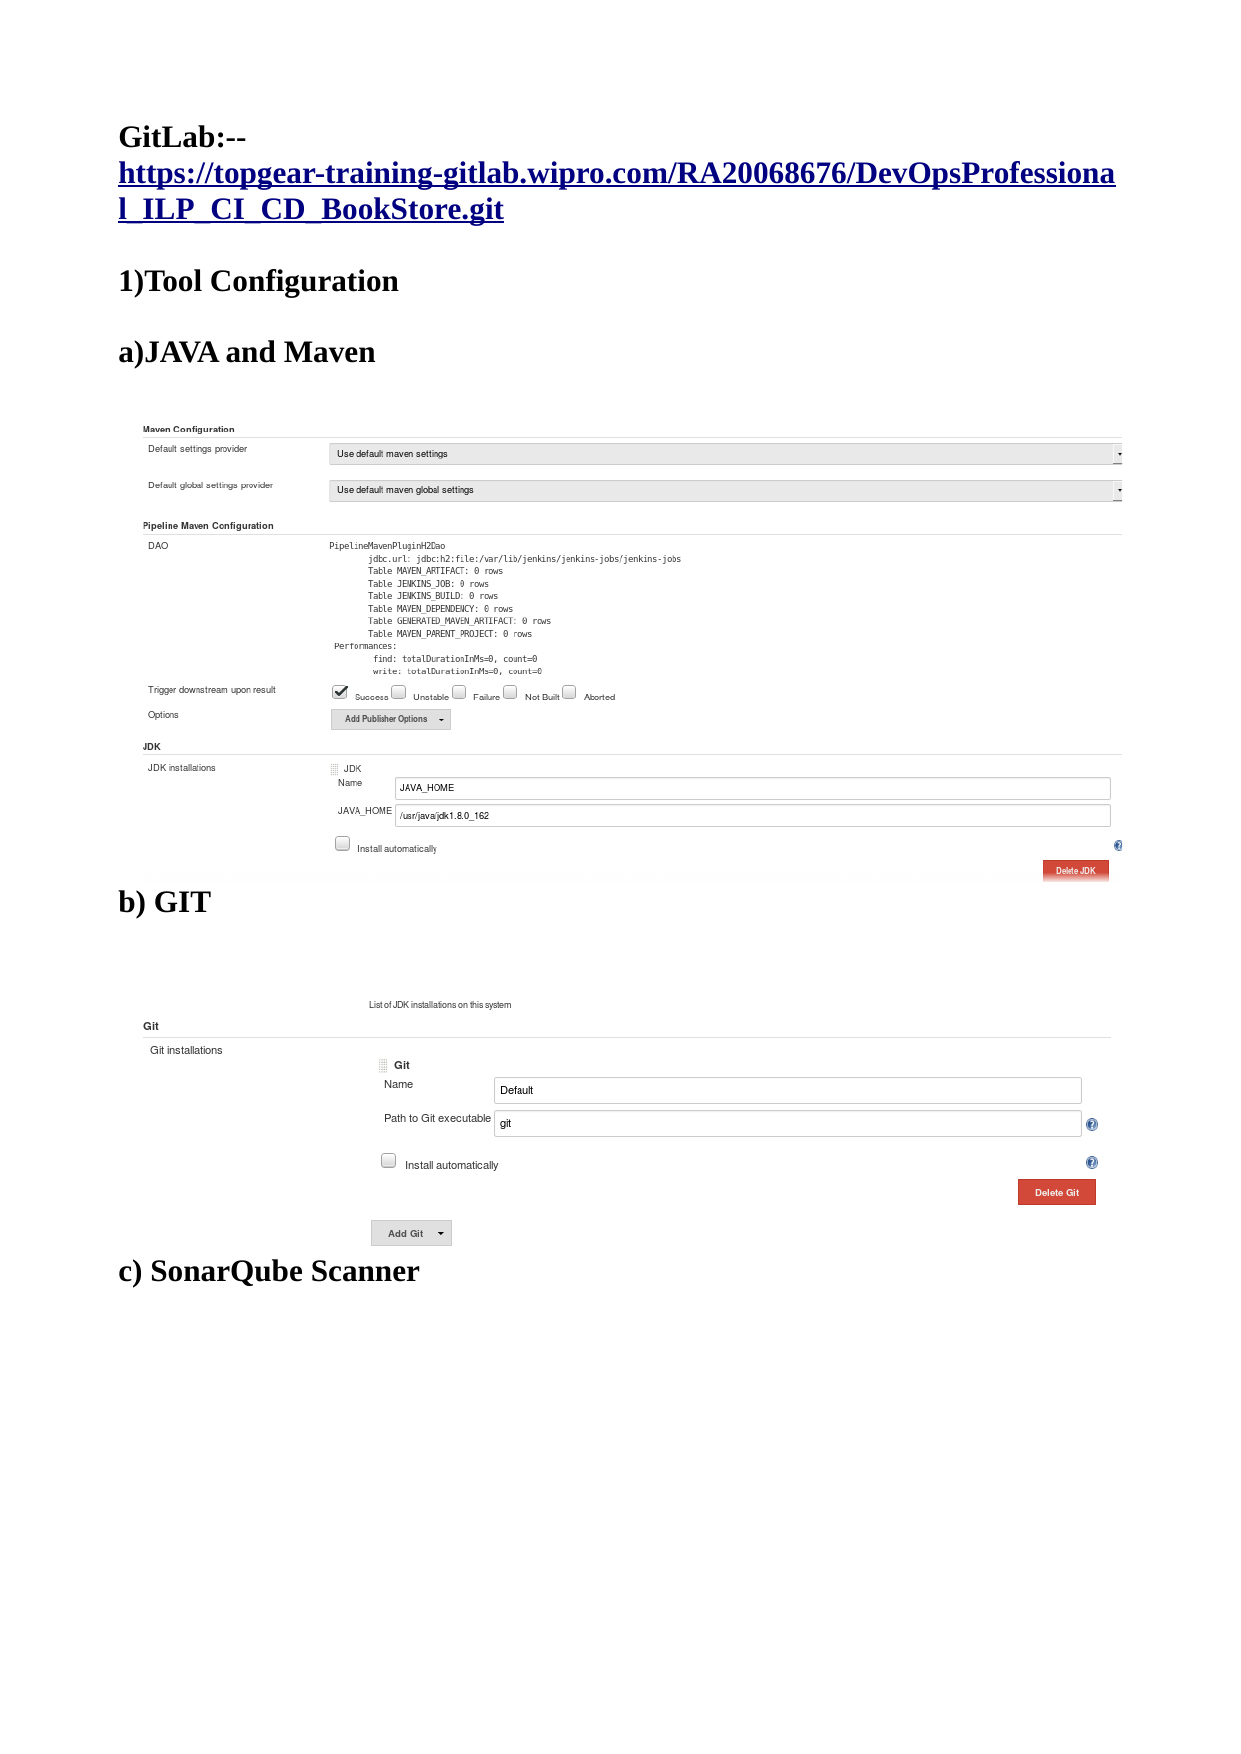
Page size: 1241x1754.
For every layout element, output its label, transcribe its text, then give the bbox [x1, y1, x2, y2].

text b) GIT [118, 883, 1122, 919]
text c) SonarQube Scanner [118, 1252, 1122, 1288]
picture [118, 992, 1123, 1252]
text a)JAVA and Maven [118, 334, 1122, 370]
picture [118, 405, 1123, 883]
text GitLab:-- https://topgear-training-gitlab.wipro.com/RA20068676/DevOpsProfessional_ILP_CI_CD_BookStore.git [118, 118, 1122, 226]
text 1)Tool Configuration [118, 262, 1122, 298]
